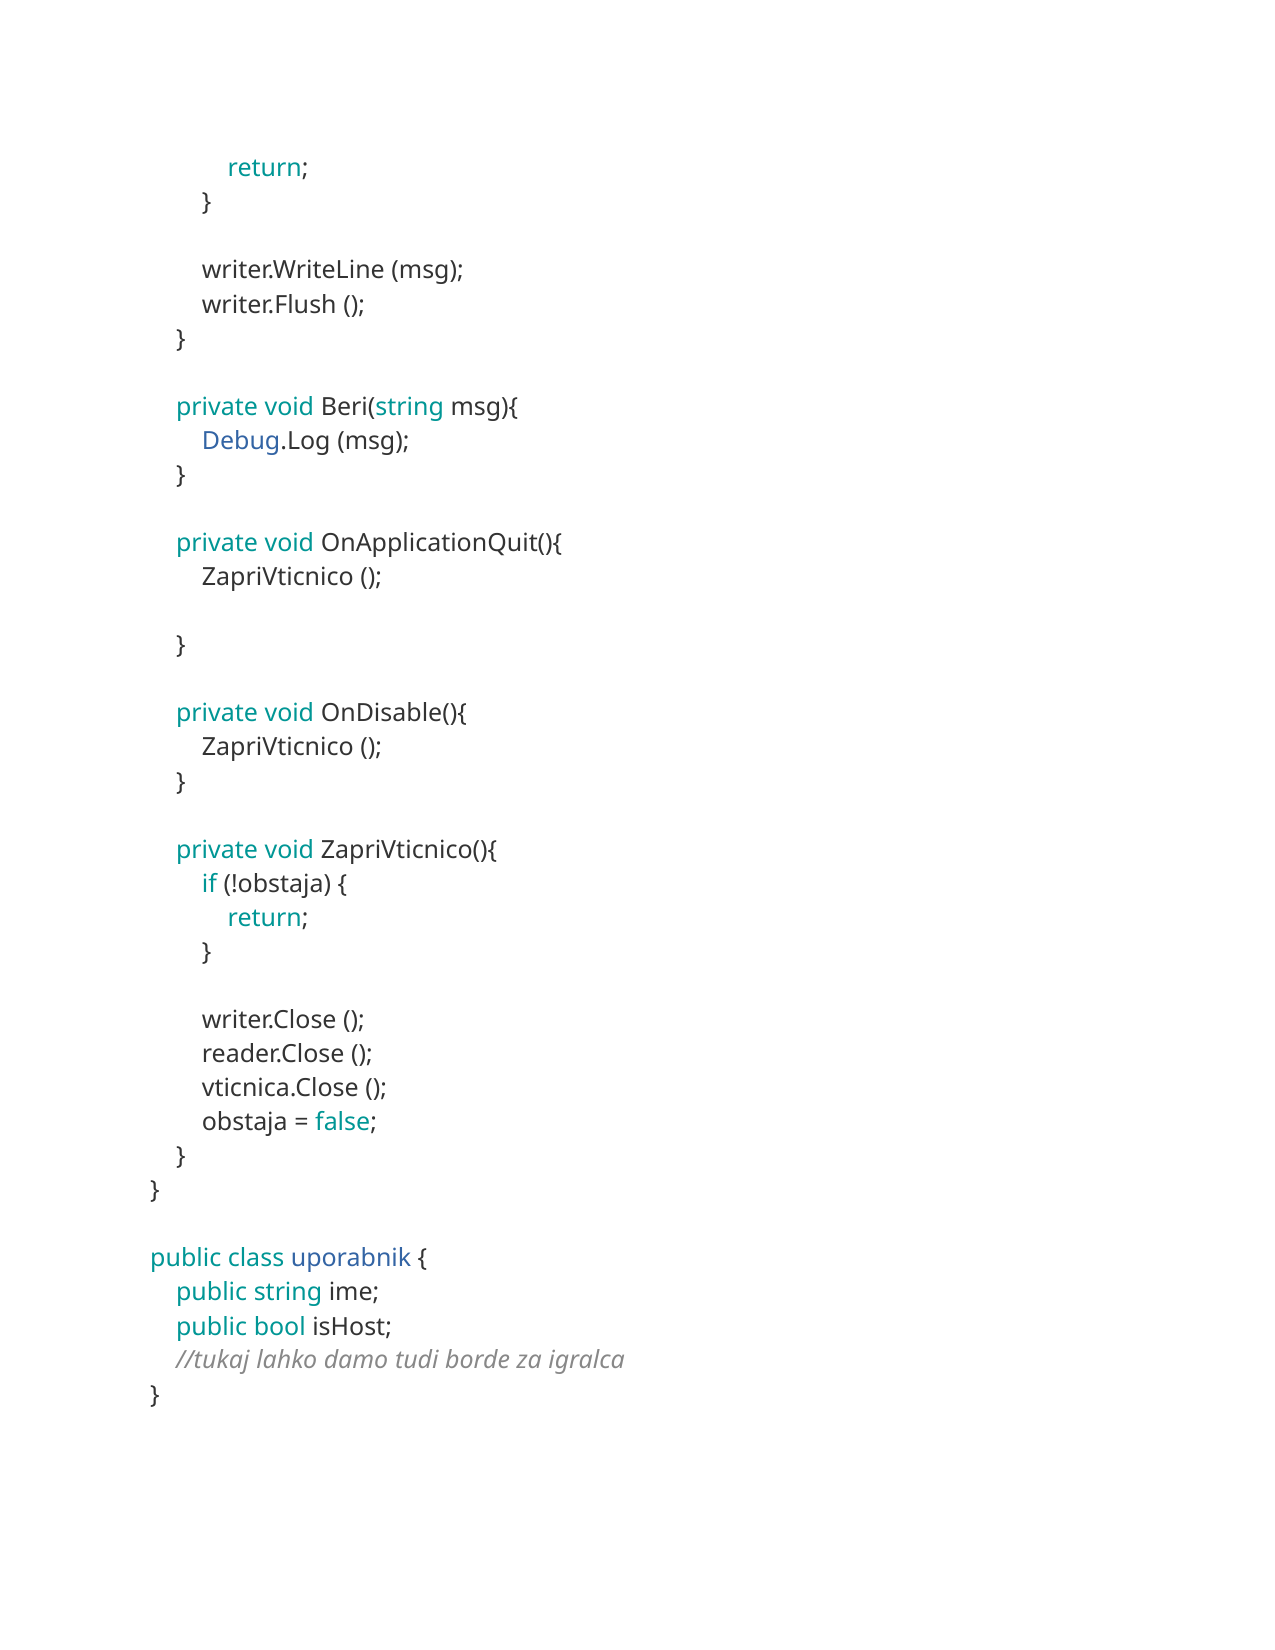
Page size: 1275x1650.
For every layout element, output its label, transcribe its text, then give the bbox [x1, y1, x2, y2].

text return; } writer.WriteLine (msg); writer.Flush (); } private void Beri(string msg){ Debug.Log (msg); } private void OnApplicationQuit(){ ZapriVticnico (); } private void OnDisable(){ ZapriVticnico (); } private void ZapriVticnico(){ if (!obstaja) { return; } writer.Close (); reader.Close (); vticnica.Close (); obstaja = false; } } public class uporabnik { public string ime; public bool isHost; //tukaj lahko damo tudi borde za igralca } [150, 150, 1125, 1444]
